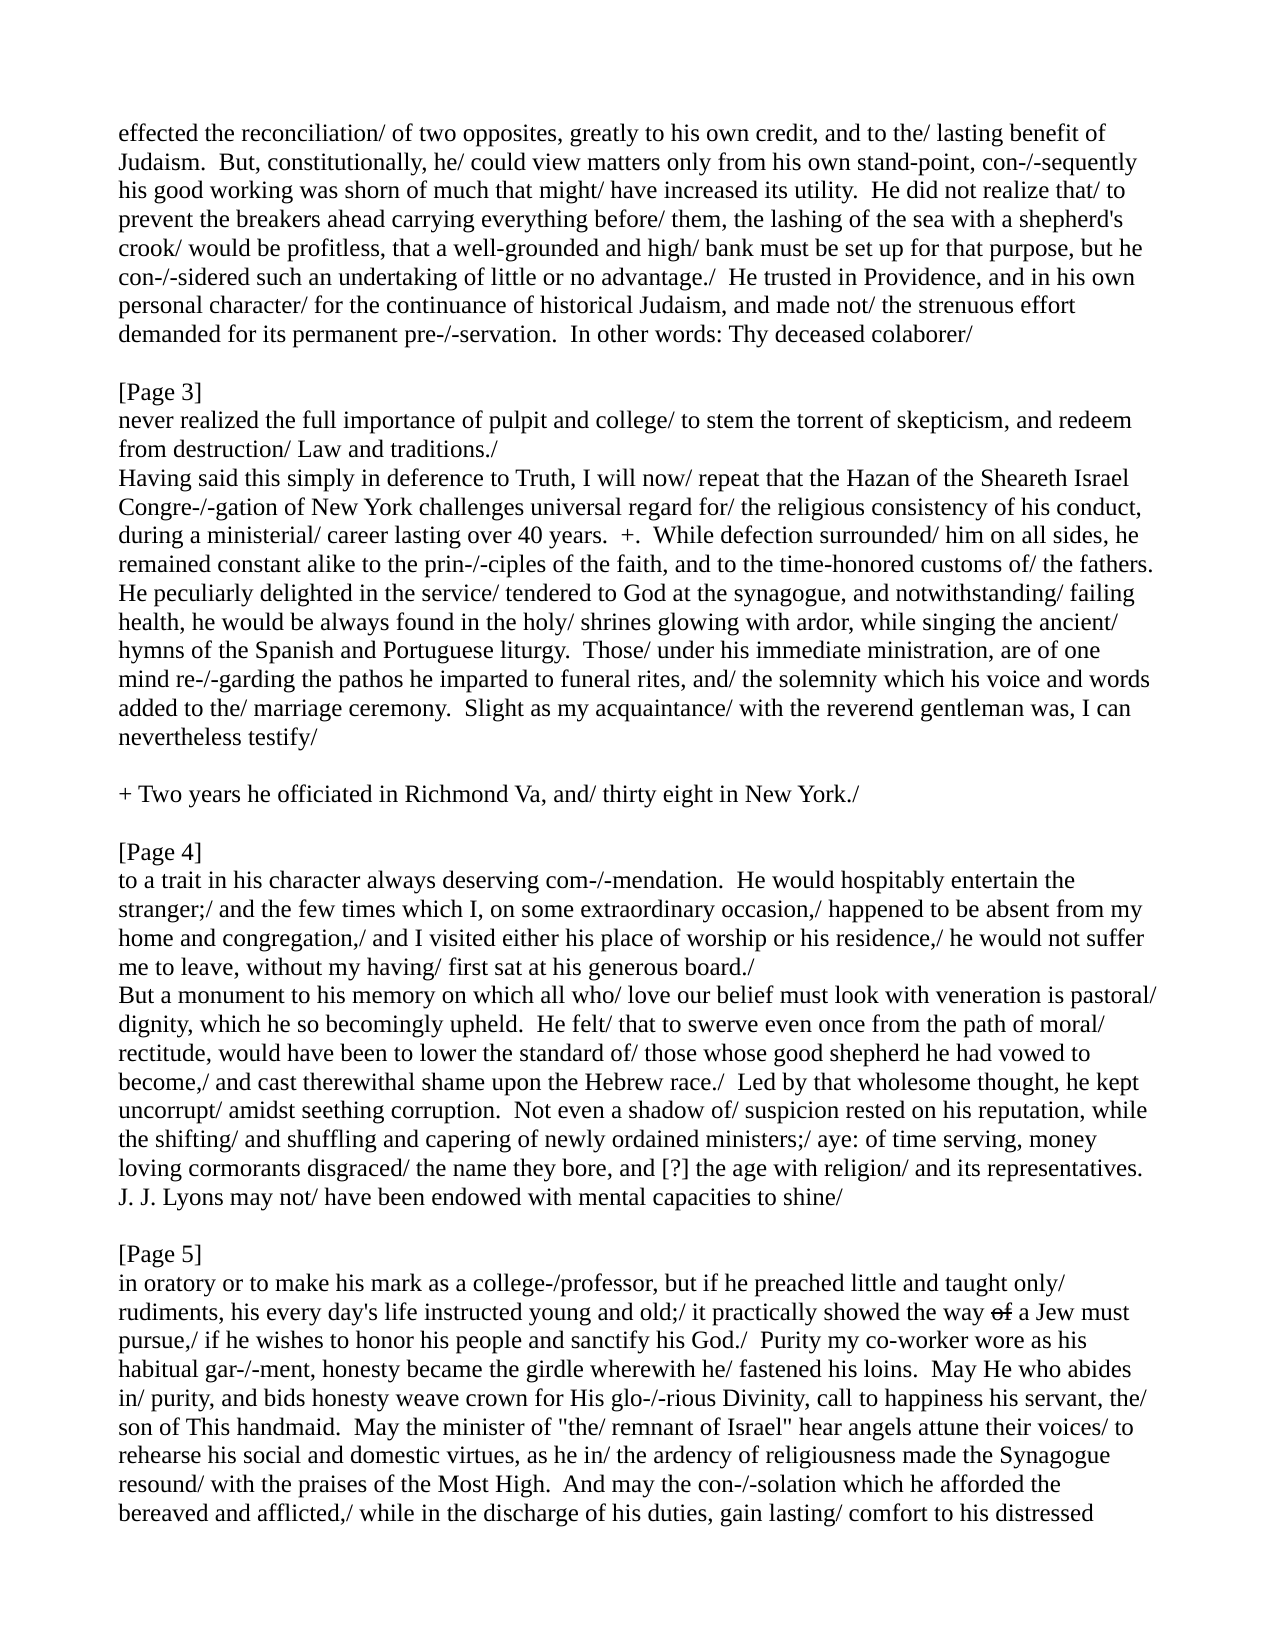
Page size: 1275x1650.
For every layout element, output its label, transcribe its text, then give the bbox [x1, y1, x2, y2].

text + Two years he officiated in Richmond Va, and/ thirty eight in New York./ [118, 779, 1157, 808]
text [Page 4] [118, 837, 1157, 866]
text to a trait in his character always deserving com-/-mendation. He would hospitably entertain the stranger;/ and the few times which I, on some extraordinary occasion,/ happened to be absent from my home and congregation,/ and I visited either his place of worship or his residence,/ he would not suffer me to leave, without my having/ first sat at his generous board./ [118, 866, 1157, 981]
text But a monument to his memory on which all who/ love our belief must look with veneration is pastoral/ dignity, which he so becomingly upheld. He felt/ that to swerve even once from the path of moral/ rectitude, would have been to lower the standard of/ those whose good shepherd he had vowed to become,/ and cast therewithal shame upon the Hebrew race./ Led by that wholesome thought, he kept uncorrupt/ amidst seething corruption. Not even a shadow of/ suspicion rested on his reputation, while the shifting/ and shuffling and capering of newly ordained ministers;/ aye: of time serving, money loving cormorants disgraced/ the name they bore, and [?] the age with religion/ and its representatives. J. J. Lyons may not/ have been endowed with mental capacities to shine/ [118, 981, 1157, 1211]
text [Page 3] [118, 377, 1157, 406]
text effected the reconciliation/ of two opposites, greatly to his own credit, and to the/ lasting benefit of Judaism. But, constitutionally, he/ could view matters only from his own stand-point, con-/-sequently his good working was shorn of much that might/ have increased its utility. He did not realize that/ to prevent the breakers ahead carrying everything before/ them, the lashing of the sea with a shepherd's crook/ would be profitless, that a well-grounded and high/ bank must be set up for that purpose, but he con-/-sidered such an undertaking of little or no advantage./ He trusted in Providence, and in his own personal character/ for the continuance of historical Judaism, and made not/ the strenuous effort demanded for its permanent pre-/-servation. In other words: Thy deceased colaborer/ [118, 118, 1157, 348]
text [Page 5] [118, 1239, 1157, 1268]
text Having said this simply in deference to Truth, I will now/ repeat that the Hazan of the Sheareth Israel Congre-/-gation of New York challenges universal regard for/ the religious consistency of his conduct, during a ministerial/ career lasting over 40 years. +. While defection surrounded/ him on all sides, he remained constant alike to the prin-/-ciples of the faith, and to the time-honored customs of/ the fathers. He peculiarly delighted in the service/ tendered to God at the synagogue, and notwithstanding/ failing health, he would be always found in the holy/ shrines glowing with ardor, while singing the ancient/ hymns of the Spanish and Portuguese liturgy. Those/ under his immediate ministration, are of one mind re-/-garding the pathos he imparted to funeral rites, and/ the solemnity which his voice and words added to the/ marriage ceremony. Slight as my acquaintance/ with the reverend gentleman was, I can nevertheless testify/ [118, 463, 1157, 751]
text in oratory or to make his mark as a college-/professor, but if he preached little and taught only/ rudiments, his every day's life instructed young and old;/ it practically showed the way of a Jew must pursue,/ if he wishes to honor his people and sanctify his God./ Purity my co-worker wore as his habitual gar-/-ment, honesty became the girdle wherewith he/ fastened his loins. May He who abides in/ purity, and bids honesty weave crown for His glo-/-rious Divinity, call to happiness his servant, the/ son of This handmaid. May the minister of "the/ remnant of Israel" hear angels attune their voices/ to rehearse his social and domestic virtues, as he in/ the ardency of religiousness made the Synagogue resound/ with the praises of the Most High. And may the con-/-solation which he afforded the bereaved and afflicted,/ while in the discharge of his duties, gain lasting/ comfort to his distressed [118, 1268, 1157, 1527]
text never realized the full importance of pulpit and college/ to stem the torrent of skepticism, and redeem from destruction/ Law and traditions./ [118, 406, 1157, 463]
